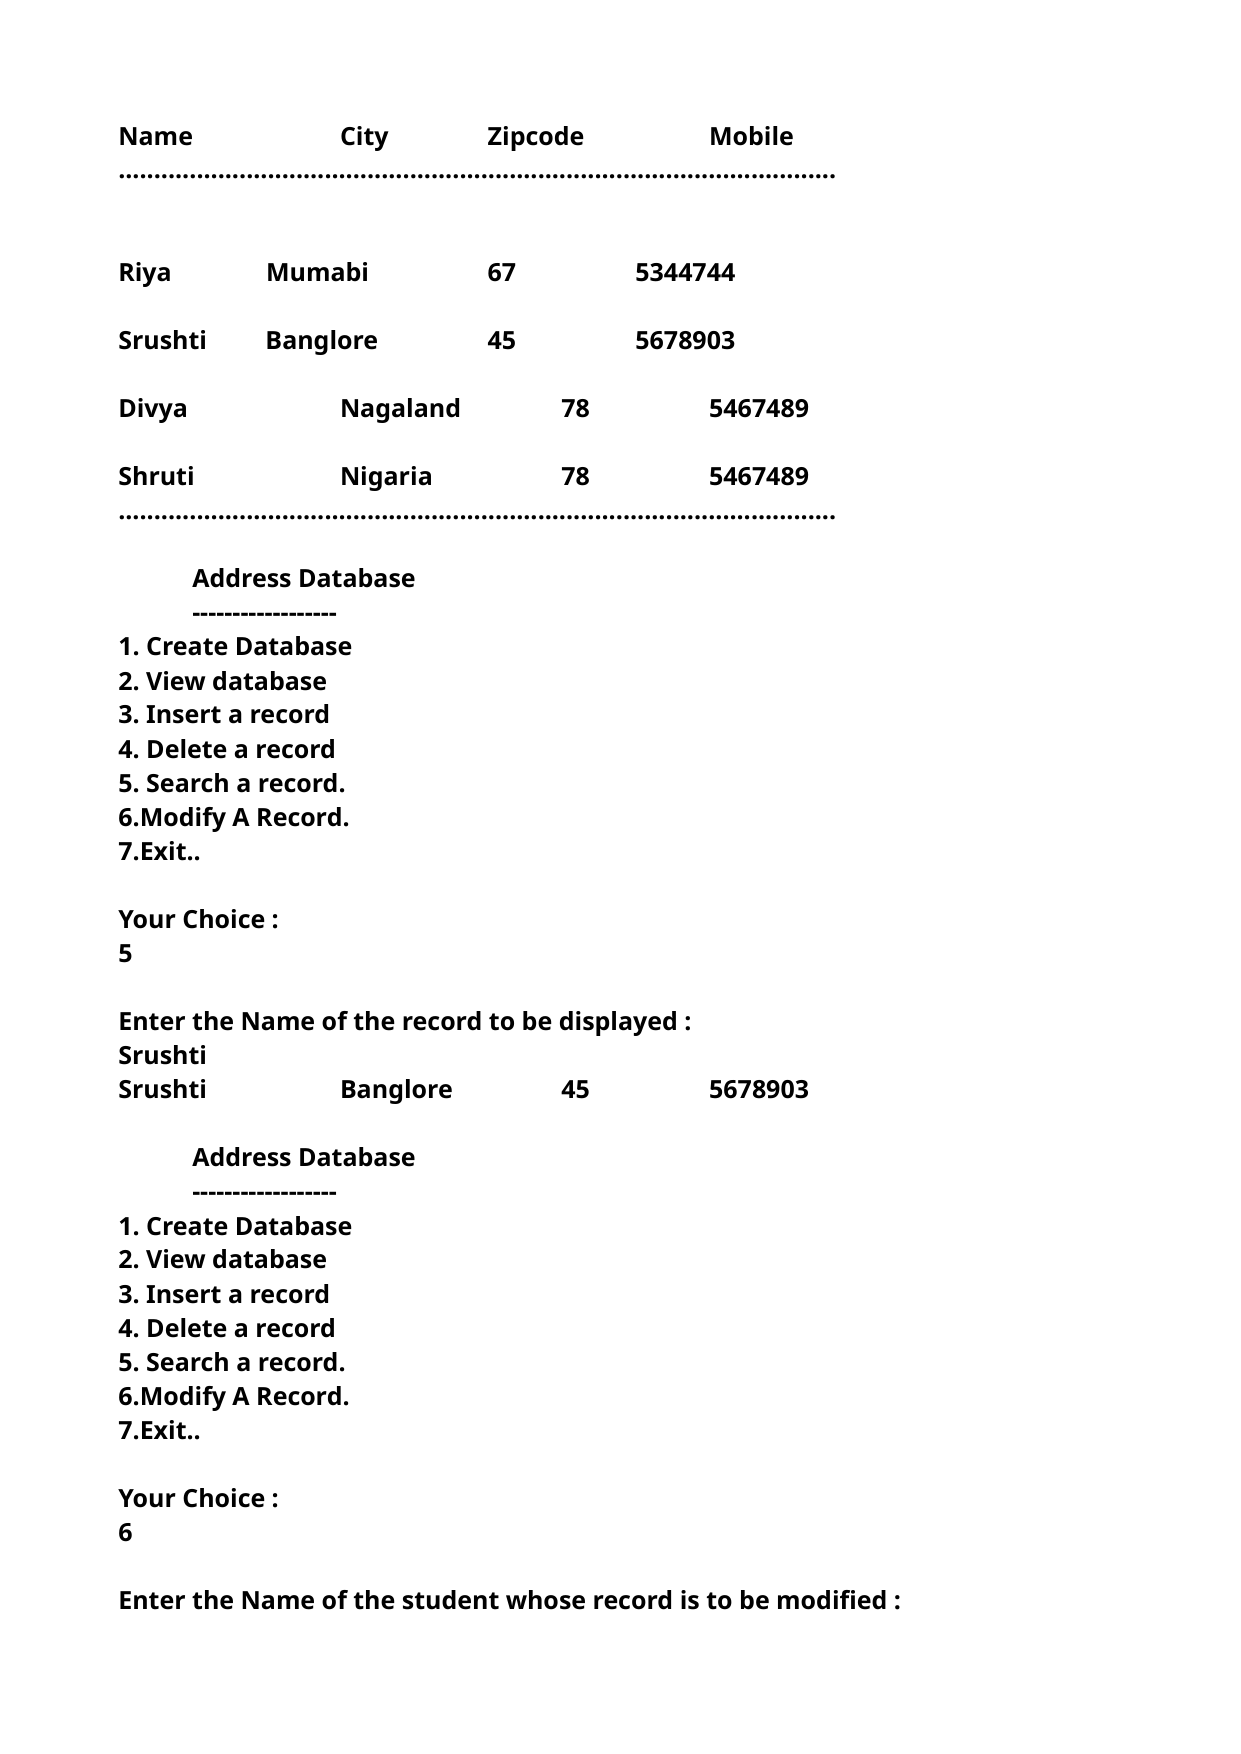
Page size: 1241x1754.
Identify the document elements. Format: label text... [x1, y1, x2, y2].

text Your Choice : [118, 902, 1122, 936]
text 5. Search a record. [118, 1344, 1122, 1378]
text ------------------ [118, 1174, 1122, 1208]
text Address Database [118, 1140, 1122, 1174]
text ..................................................................................................... [118, 493, 1122, 527]
text 6 [118, 1515, 1122, 1549]
text 3. Insert a record [118, 1276, 1122, 1310]
text 4. Delete a record [118, 731, 1122, 765]
text 3. Insert a record [118, 697, 1122, 731]
text Divya Nagaland 78 5467489 [118, 391, 1122, 425]
text Your Choice : [118, 1481, 1122, 1515]
text Riya Mumabi 67 5344744 [118, 254, 1122, 288]
text 7.Exit.. [118, 833, 1122, 867]
text 5 [118, 936, 1122, 970]
text Address Database [118, 561, 1122, 595]
text Srushti [118, 1038, 1122, 1072]
text 4. Delete a record [118, 1310, 1122, 1344]
text Enter the Name of the record to be displayed : [118, 1004, 1122, 1038]
text 1. Create Database [118, 629, 1122, 663]
text 5. Search a record. [118, 765, 1122, 799]
text Srushti Banglore 45 5678903 [118, 322, 1122, 357]
text 1. Create Database [118, 1208, 1122, 1242]
text ..................................................................................................... [118, 152, 1122, 186]
text Name City Zipcode Mobile [118, 118, 1122, 152]
text 7.Exit.. [118, 1412, 1122, 1447]
text 2. View database [118, 663, 1122, 697]
text Shruti Nigaria 78 5467489 [118, 459, 1122, 493]
text Enter the Name of the student whose record is to be modified : [118, 1583, 1122, 1617]
text 6.Modify A Record. [118, 1378, 1122, 1412]
text 6.Modify A Record. [118, 799, 1122, 833]
text 2. View database [118, 1242, 1122, 1276]
text ------------------ [118, 595, 1122, 629]
text Srushti Banglore 45 5678903 [118, 1072, 1122, 1106]
